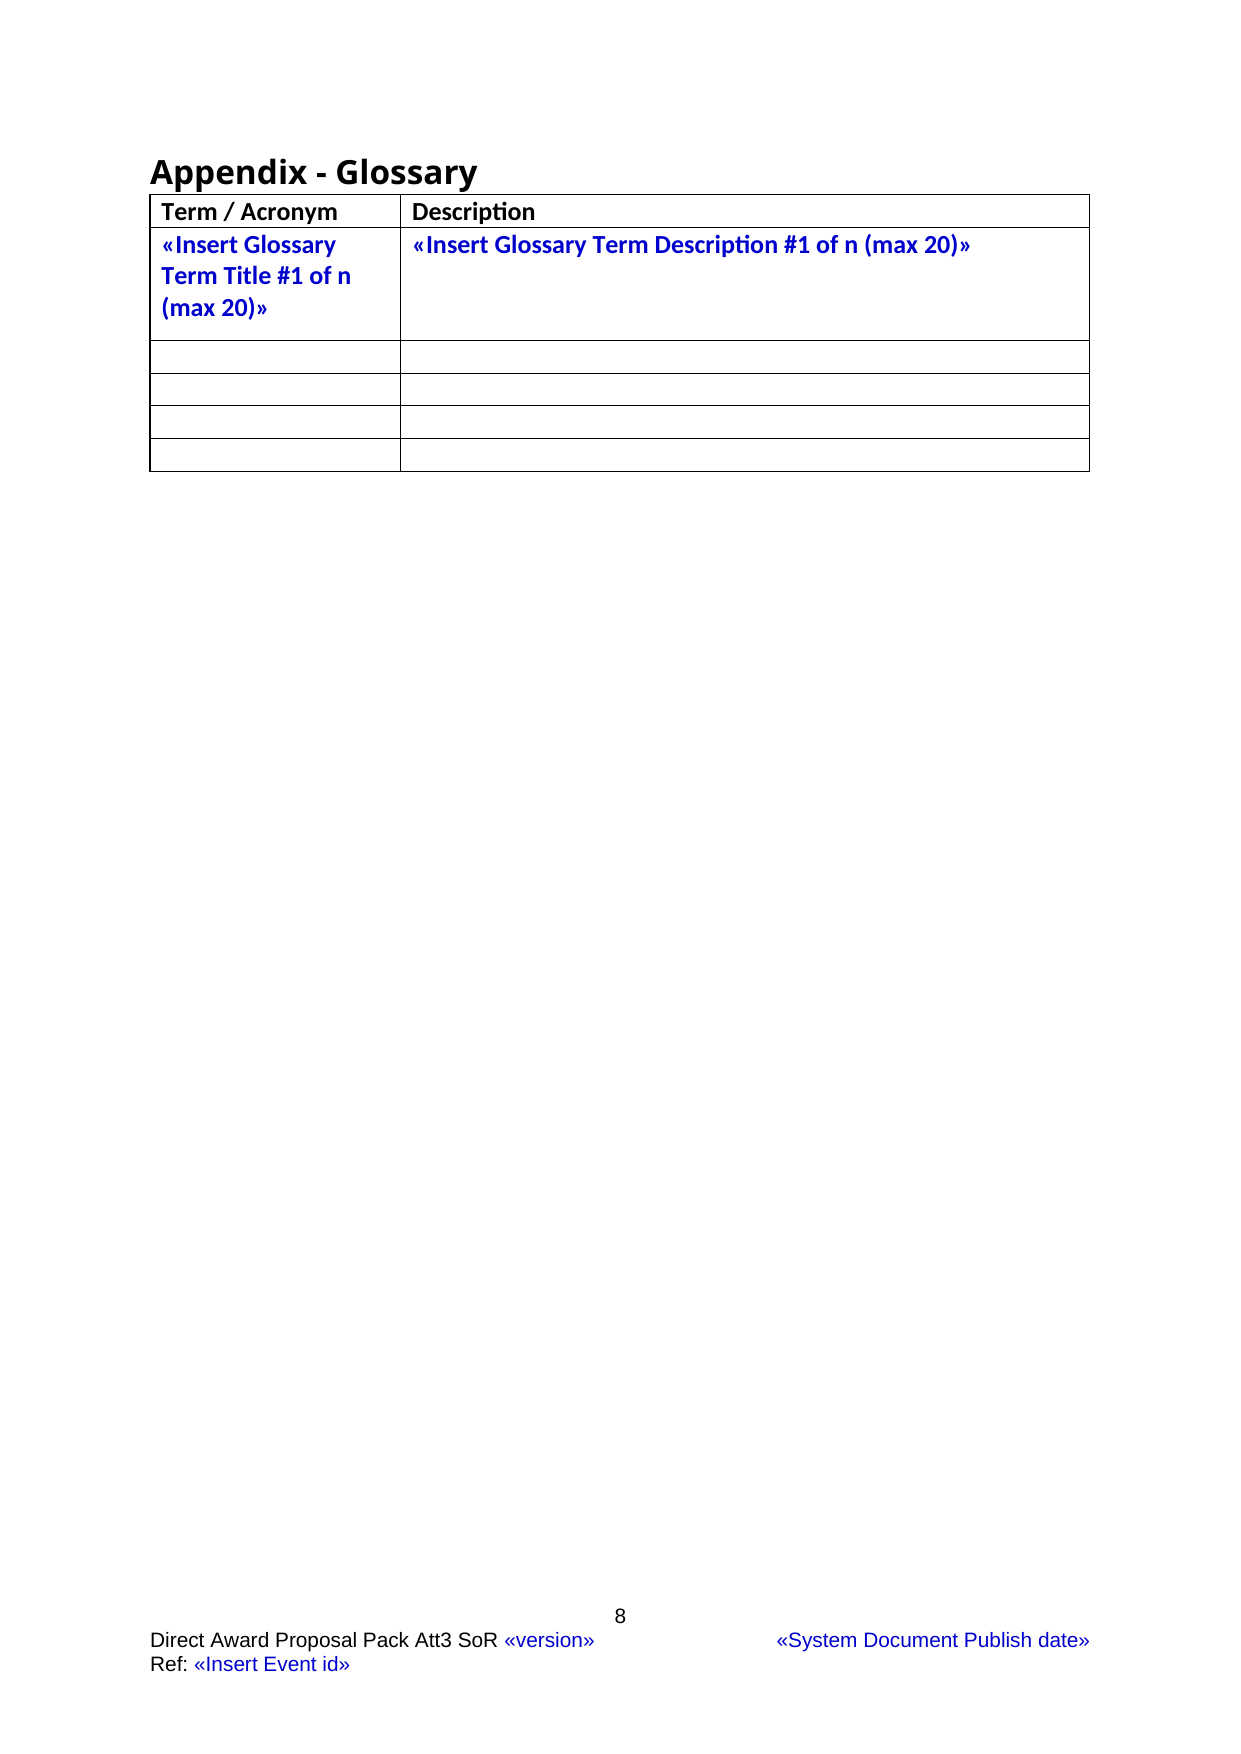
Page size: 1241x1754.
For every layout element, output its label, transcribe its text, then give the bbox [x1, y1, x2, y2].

table_cell «Insert Glossary Term Description #1 of n (max 20)» [401, 228, 1089, 340]
table_cell [151, 439, 400, 471]
table_cell [151, 406, 400, 438]
subtitle Appendix - Glossary [150, 148, 1090, 194]
table_cell [401, 374, 1089, 405]
table_cell [151, 341, 400, 372]
table_cell [401, 406, 1089, 438]
table_header Term / Acronym [151, 195, 400, 227]
table_cell [151, 374, 400, 405]
table_header Description [401, 195, 1089, 227]
table_cell [401, 439, 1089, 471]
table_cell [401, 341, 1089, 372]
table_cell «Insert Glossary Term Title #1 of n (max 20)» [151, 228, 400, 340]
